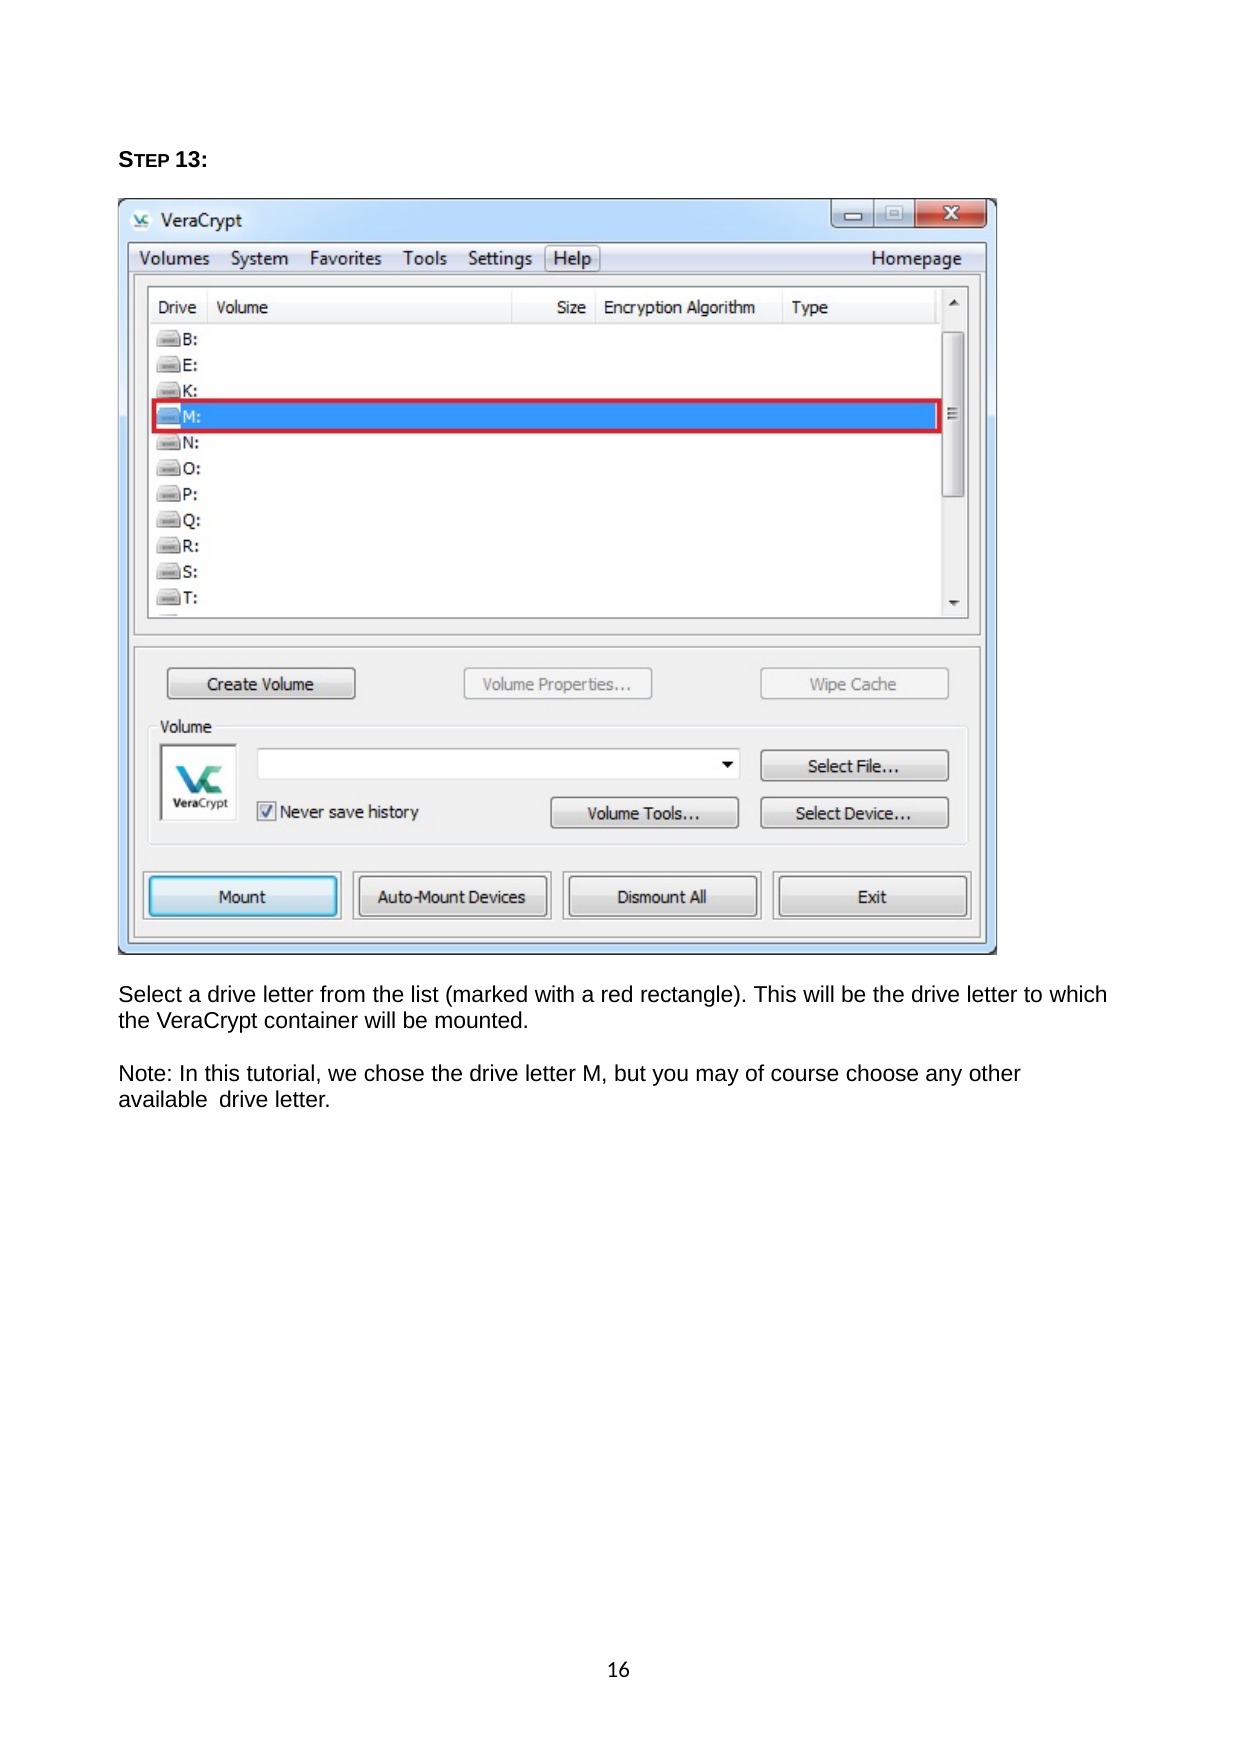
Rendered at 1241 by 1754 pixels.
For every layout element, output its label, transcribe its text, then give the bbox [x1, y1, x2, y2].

text Select a drive letter from the list (marked with a red rectangle). This will be the drive letter to which the VeraCrypt container will be mounted. [118, 981, 1108, 1033]
text Note: In this tutorial, we chose the drive letter M, but you may of course choose any other available drive letter. [118, 1060, 1109, 1112]
text STEP 13: [118, 146, 1130, 172]
picture [117, 198, 998, 955]
